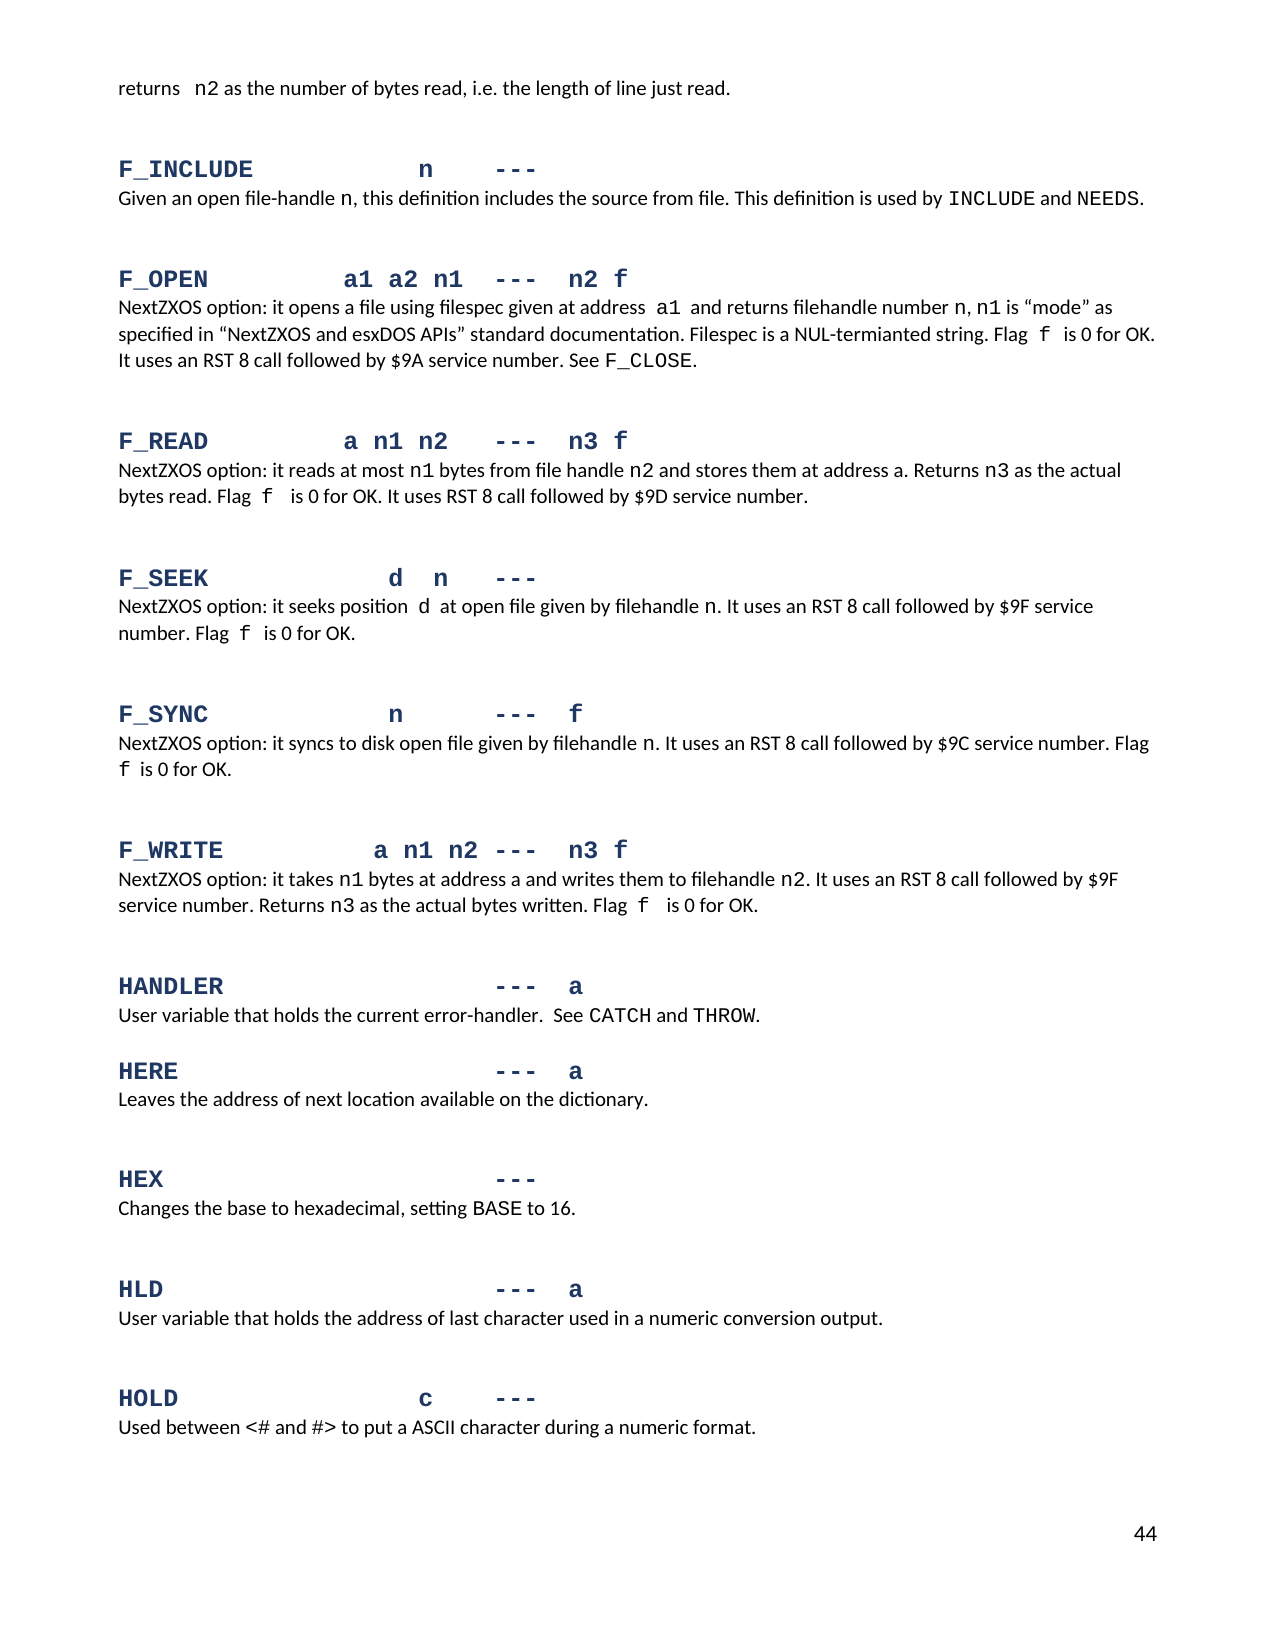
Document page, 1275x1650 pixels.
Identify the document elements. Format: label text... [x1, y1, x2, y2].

subtitle HOLD c --- [118, 1386, 1157, 1414]
subtitle HERE --- a [118, 1058, 1157, 1087]
text User variable that holds the address of last character used in a numeric conversion output. [118, 1305, 1157, 1331]
subtitle HANDLER --- a [118, 974, 1157, 1002]
text User variable that holds the current error-handler. See CATCH and THROW. [118, 1002, 1157, 1029]
text NextZXOS option: it reads at most n1 bytes from file handle n2 and stores them at address a. Returns n3 as the actual bytes read. Flag f is 0 for OK. It uses RST 8 call followed by $9D service number. [118, 457, 1157, 510]
text NextZXOS option: it takes n1 bytes at address a and writes them to filehandle n2. It uses an RST 8 call followed by $9F service number. Returns n3 as the actual bytes written. Flag f is 0 for OK. [118, 866, 1157, 919]
text Leaves the address of next location available on the dictionary. [118, 1087, 1157, 1112]
text NextZXOS option: it seeks position d at open file given by filehandle n. It uses an RST 8 call followed by $9F service number. Flag f is 0 for OK. [118, 593, 1157, 646]
subtitle HLD --- a [118, 1277, 1157, 1305]
subtitle F_SYNC n --- f [118, 701, 1157, 730]
subtitle F_OPEN a1 a2 n1 --- n2 f [118, 266, 1157, 294]
text Changes the base to hexadecimal, setting BASE to 16. [118, 1195, 1157, 1222]
text NextZXOS option: it opens a file using filespec given at address a1 and returns filehandle number n, n1 is “mode” as specified in “NextZXOS and esxDOS APIs” standard documentation. Filespec is a NUL-termianted string. Flag f is 0 for OK. It uses an RST 8 call followed by $9A service number. See F_CLOSE. [118, 294, 1157, 374]
text Used between <# and #> to put a ASCII character during a numeric format. [118, 1414, 1157, 1440]
text NextZXOS option: it syncs to disk open file given by filehandle n. It uses an RST 8 call followed by $9C service number. Flag f is 0 for OK. [118, 730, 1157, 783]
subtitle F_INCLUDE n --- [118, 156, 1157, 185]
subtitle HEX --- [118, 1167, 1157, 1195]
subtitle F_READ a n1 n2 --- n3 f [118, 429, 1157, 457]
text Given an open file-handle n, this definition includes the source from file. This definition is used by INCLUDE and NEEDS. [118, 185, 1157, 211]
subtitle F_SEEK d n --- [118, 565, 1157, 593]
subtitle F_WRITE a n1 n2 --- n3 f [118, 838, 1157, 866]
text returns n2 as the number of bytes read, i.e. the length of line just read. [118, 75, 1157, 101]
